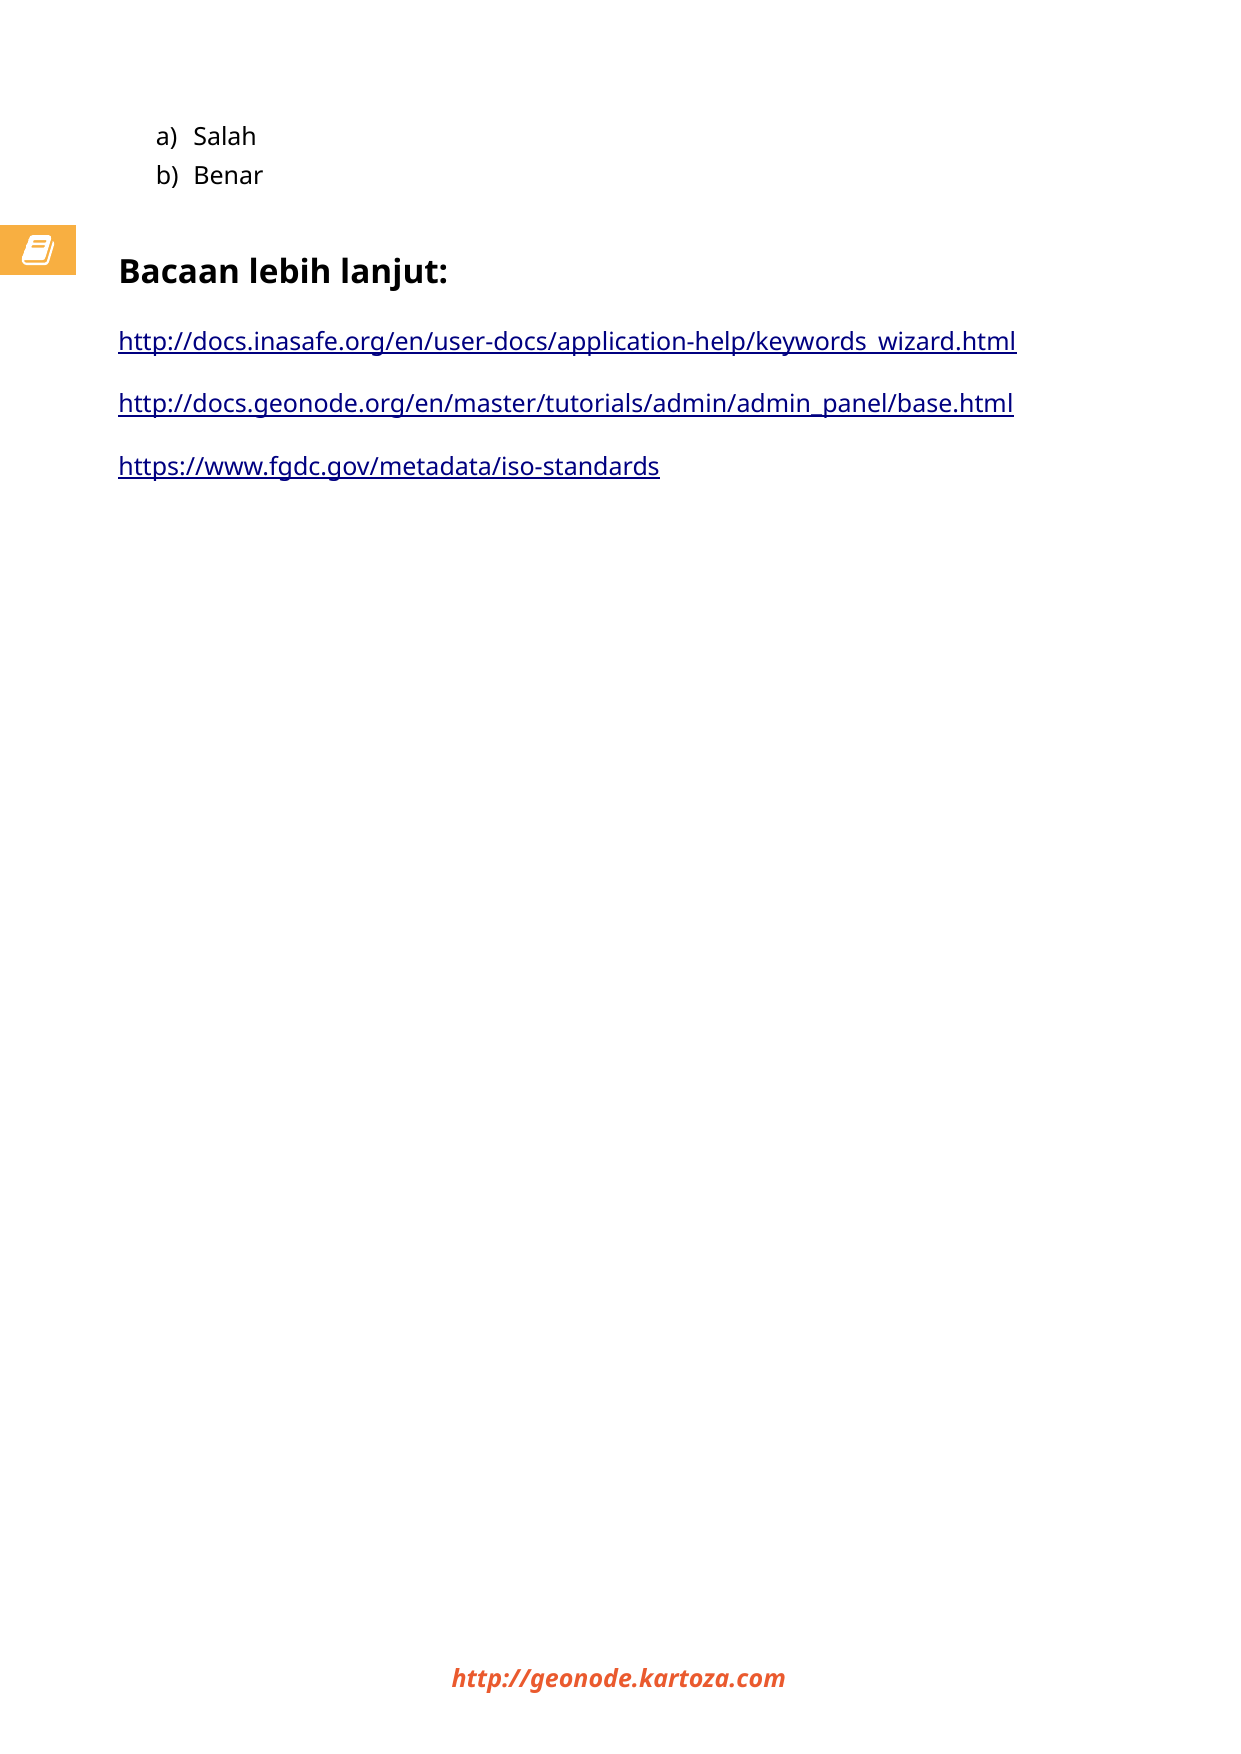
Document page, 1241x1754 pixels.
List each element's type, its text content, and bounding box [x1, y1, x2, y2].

subtitle Bacaan lebih lanjut: [118, 247, 1122, 293]
subtitle https://www.fgdc.gov/metadata/iso-standards [118, 448, 1122, 483]
subtitle http://docs.geonode.org/en/master/tutorials/admin/admin_panel/base.html [118, 386, 1122, 420]
list Salah [156, 118, 1122, 152]
subtitle http://docs.inasafe.org/en/user-docs/application-help/keywords_wizard.html [118, 323, 1122, 357]
list Benar [156, 157, 1122, 191]
